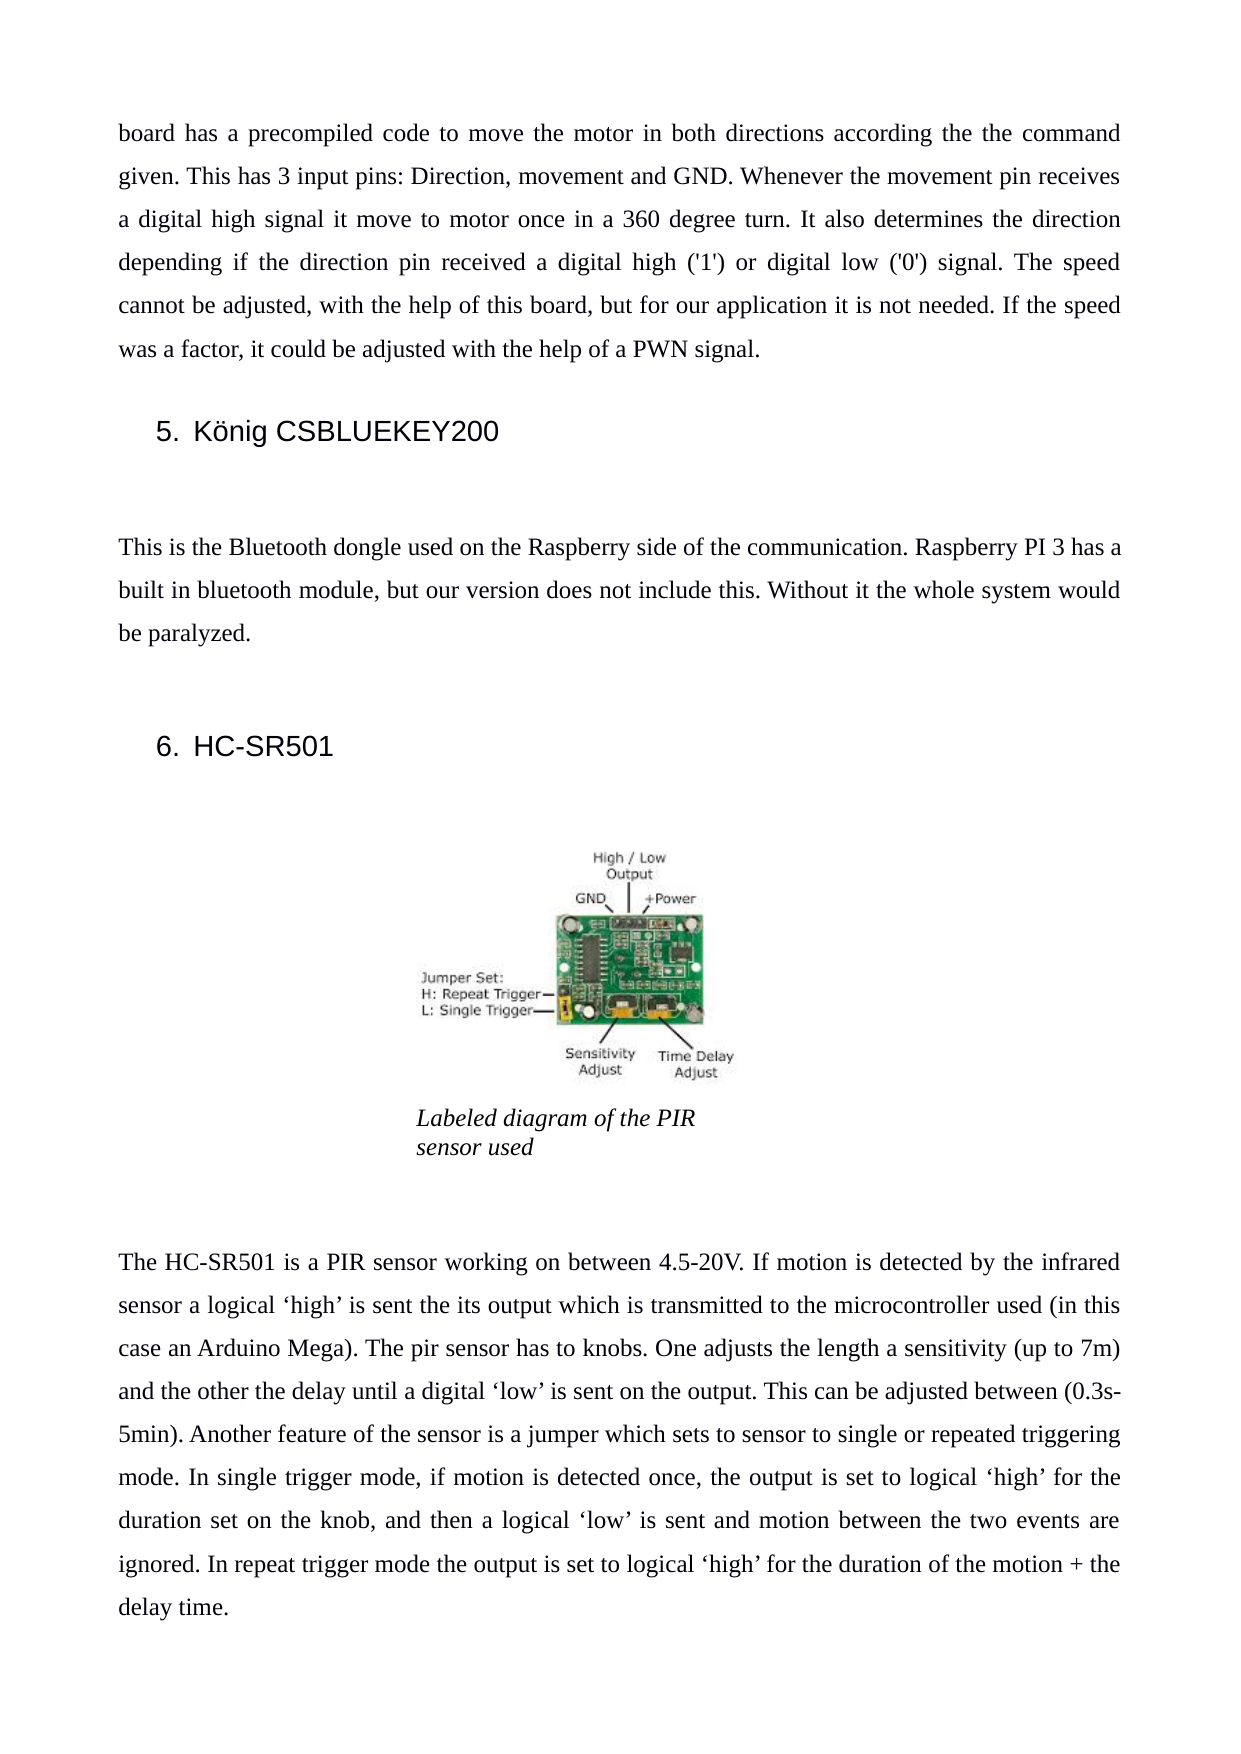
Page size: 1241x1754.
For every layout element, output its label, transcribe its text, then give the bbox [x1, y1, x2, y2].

text Labeled diagram of the PIR sensor used [416, 1104, 766, 1161]
text The HC-SR501 is a PIR sensor working on between 4.5-20V. If motion is detected by the infrared sensor a logical ‘high’ is sent the its output which is transmitted to the microcontroller used (in this case an Arduino Mega). The pir sensor has to knobs. One adjusts the length a sensitivity (up to 7m) and the other the delay until a digital ‘low’ is sent on the output. This can be adjusted between (0.3s-5min). Another feature of the sensor is a jumper which sets to sensor to single or repeated triggering mode. In single trigger mode, if motion is detected once, the output is set to logical ‘high’ for the duration set on the knob, and then a logical ‘low’ is sent and motion between the two events are ignored. In repeat trigger mode the output is set to logical ‘high’ for the duration of the motion + the delay time. [118, 1247, 1122, 1621]
picture [416, 830, 767, 1104]
text This is the Bluetooth dongle used on the Raspberry side of the communication. Raspberry PI 3 has a built in bluetooth module, but our version does not include this. Without it the whole system would be paralyzed. [118, 532, 1122, 647]
subtitle HC-SR501 [156, 729, 1122, 763]
text board has a precompiled code to move the motor in both directions according the the command given. This has 3 input pins: Direction, movement and GND. Whenever the movement pin receives a digital high signal it move to motor once in a 360 degree turn. It also determines the direction depending if the direction pin received a digital high ('1') or digital low ('0') signal. The speed cannot be adjusted, with the help of this board, but for our application it is not needed. If the speed was a factor, it could be adjusted with the help of a PWN signal. [118, 118, 1122, 362]
text [416, 806, 766, 830]
subtitle König CSBLUEKEY200 [156, 414, 1122, 448]
